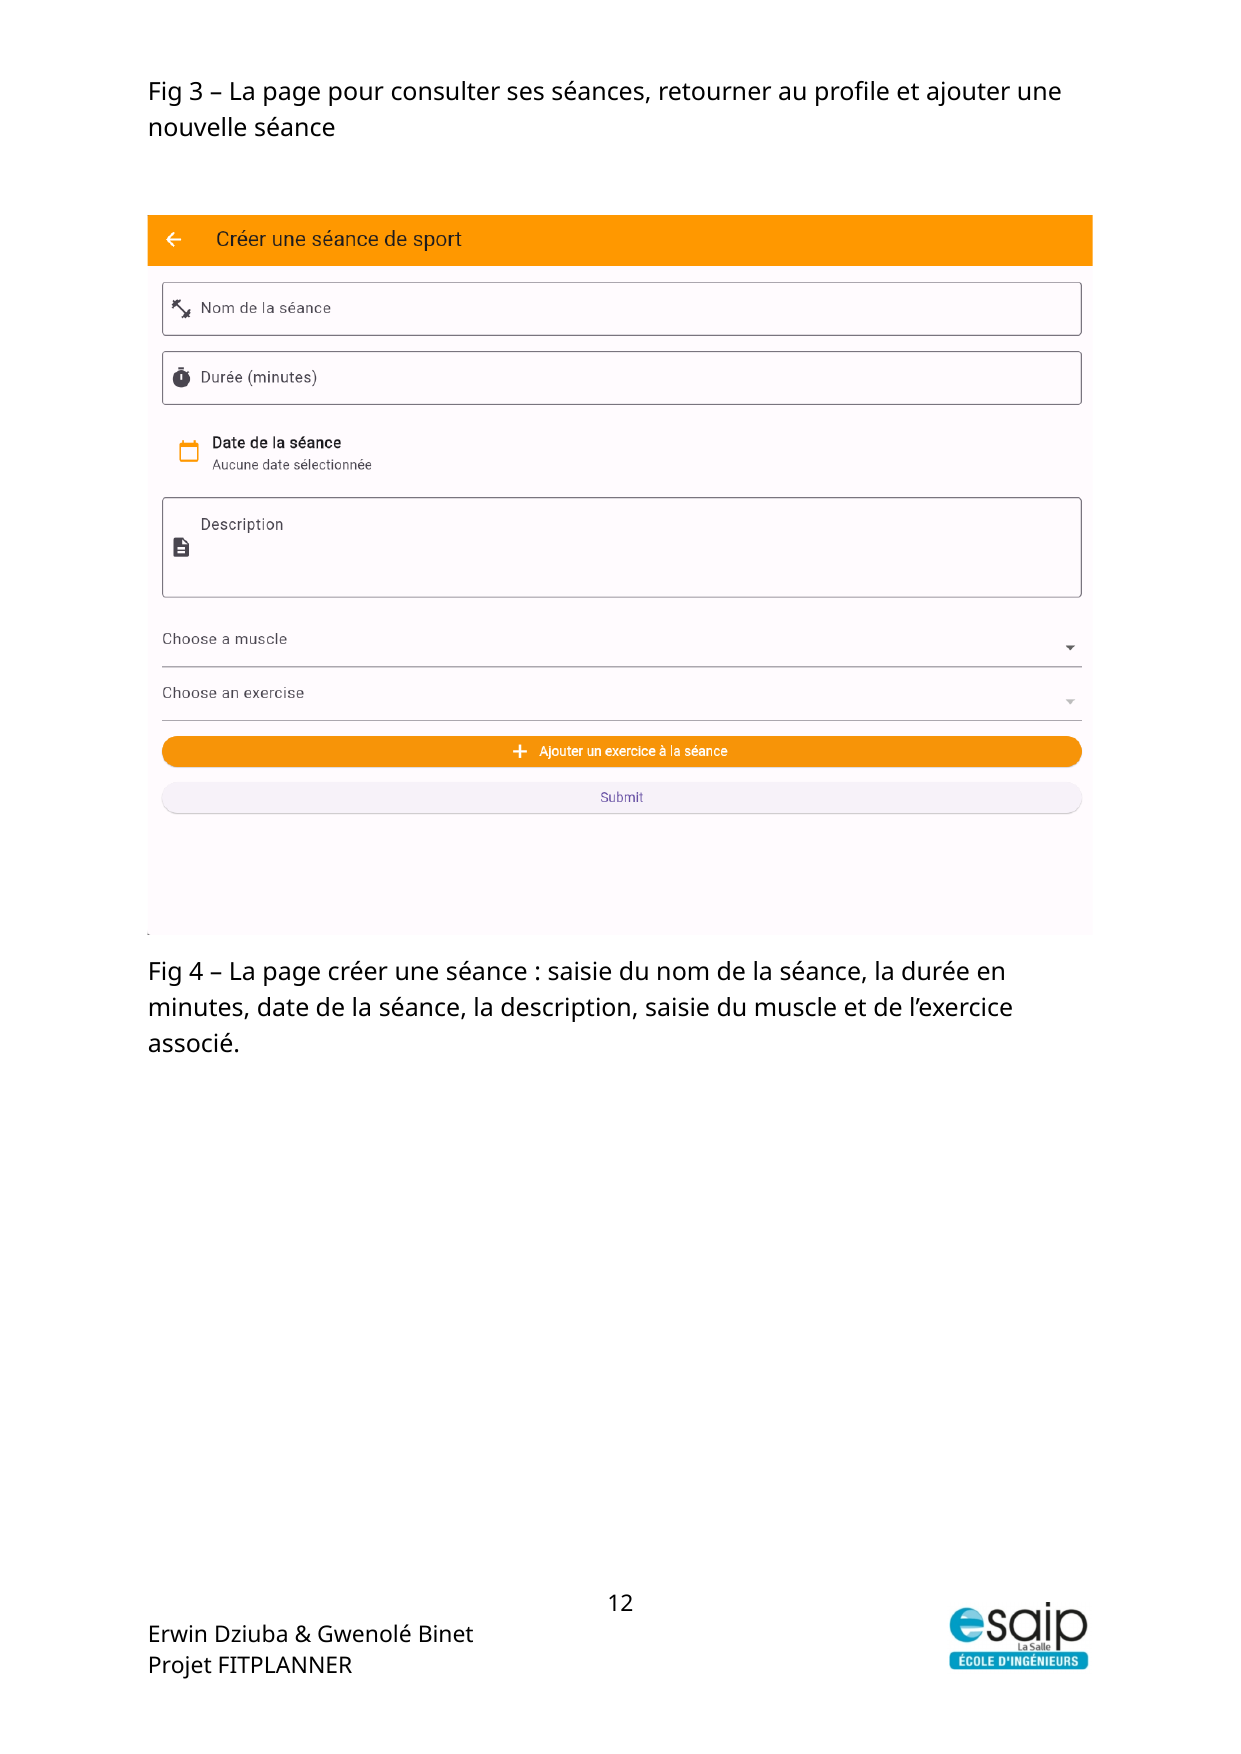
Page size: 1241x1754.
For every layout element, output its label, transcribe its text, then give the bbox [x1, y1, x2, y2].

text Fig 4 – La page créer une séance : saisie du nom de la séance, la durée en minutes, date de la séance, la description, saisie du muscle et de l’exercice associé. [148, 953, 1093, 1060]
text Fig 3 – La page pour consulter ses séances, retourner au profile et ajouter une nouvelle séance [148, 74, 1093, 144]
